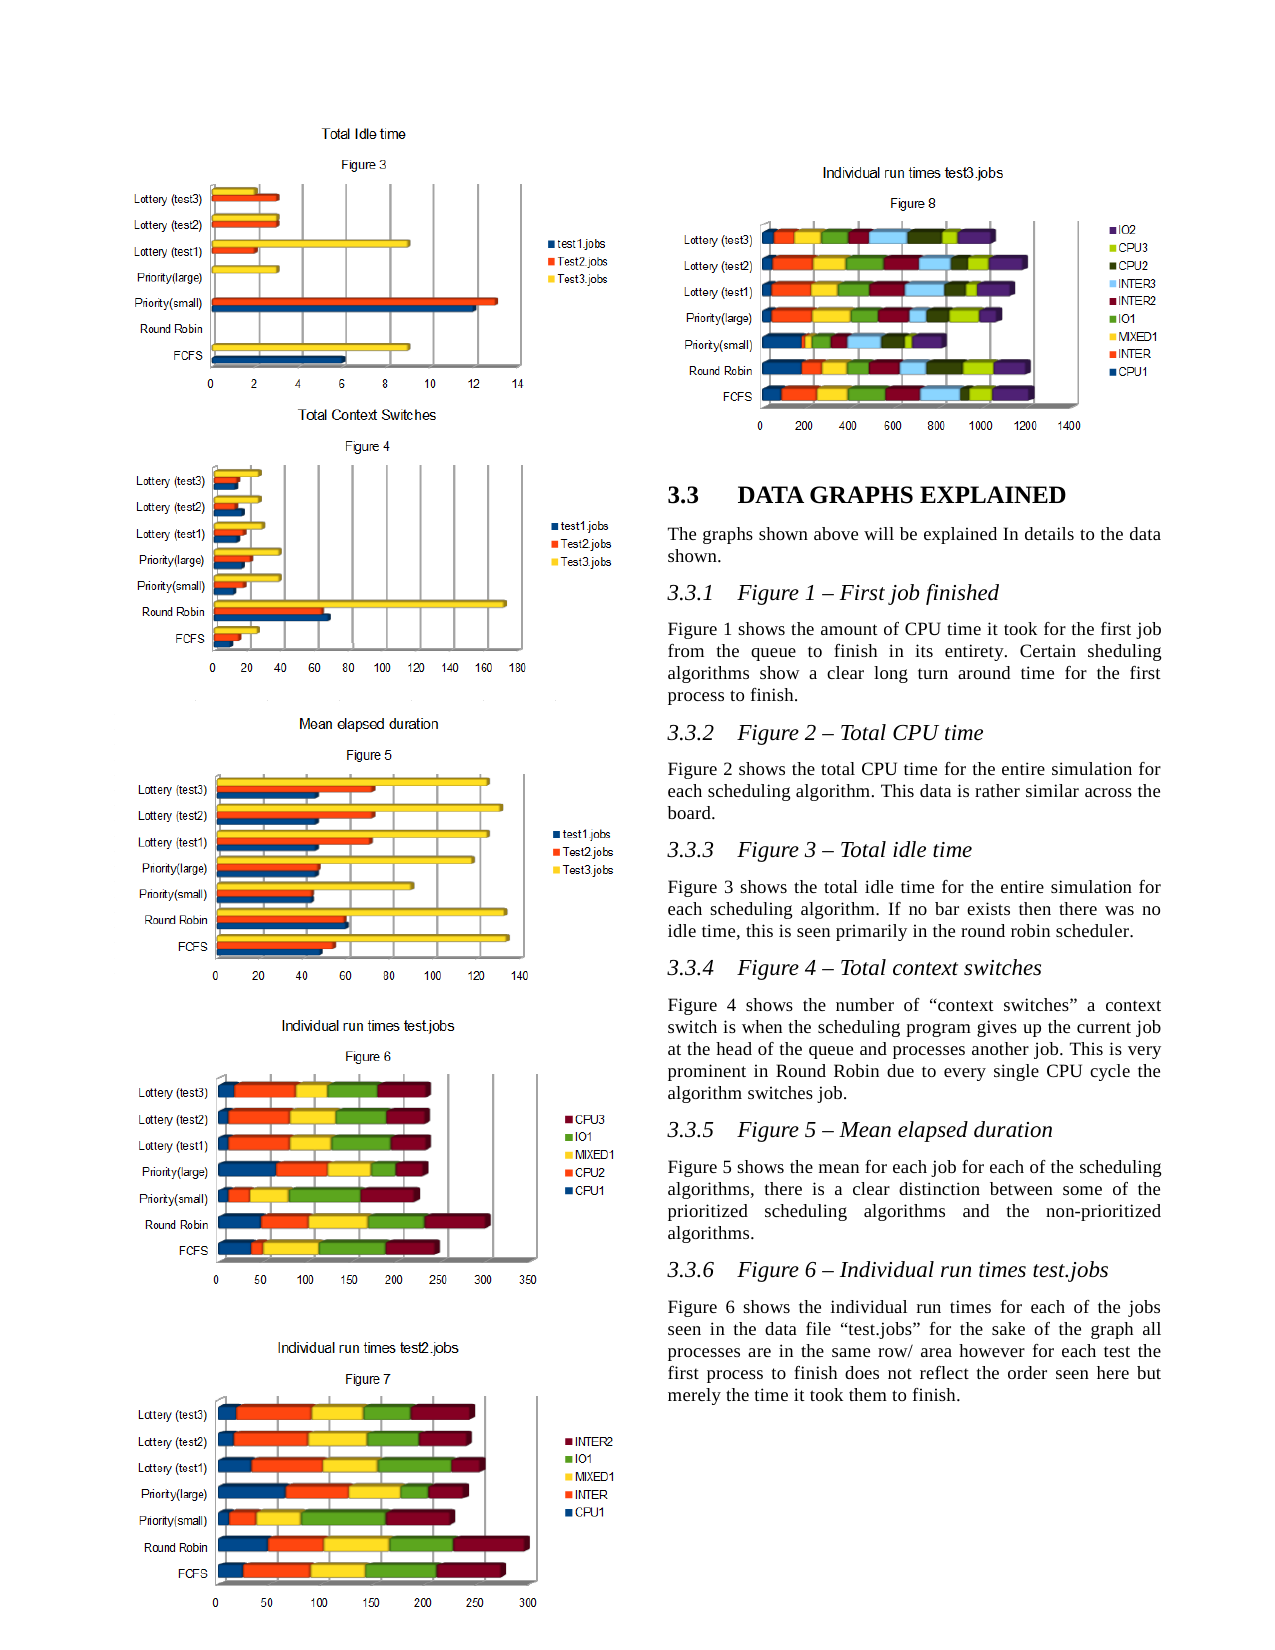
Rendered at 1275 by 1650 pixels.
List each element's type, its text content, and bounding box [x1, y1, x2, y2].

subtitle Figure 3 – Total idle time [667, 836, 1162, 863]
subtitle Figure 1 – First job finished [667, 578, 1162, 605]
text Figure 5 shows the mean for each job for each of the scheduling algorithms, there is a clear distinction between some of the prioritized scheduling algorithms and the non-prioritized algorithms. [667, 1155, 1162, 1243]
text Figure 4 shows the number of “context switches” a context switch is when the scheduling program gives up the current job at the head of the queue and processes another job. This is very prominent in Round Robin due to every single CPU cycle the algorithm switches job. [667, 993, 1162, 1103]
text Figure 1 shows the amount of CPU time it took for the first job from the queue to finish in its entirety. Certain sheduling algorithms show a clear long turn around time for the first process to finish. [667, 618, 1162, 706]
subtitle Figure 6 – Individual run times test.jobs [667, 1256, 1162, 1282]
subtitle Figure 5 – Mean elapsed duration [667, 1116, 1162, 1143]
subtitle Figure 2 – Total CPU time [667, 718, 1162, 745]
text Figure 3 shows the total idle time for the entire simulation for each scheduling algorithm. If no bar exists then there was no idle time, this is seen primarily in the round robin scheduler. [667, 875, 1162, 942]
picture [112, 112, 613, 394]
text The graphs shown above will be explained In details to the data shown. [667, 522, 1162, 566]
subtitle DATA GRAPHS EXPLAINED [667, 480, 1162, 509]
subtitle Figure 4 – Total context switches [667, 954, 1162, 981]
text Figure 2 shows the total CPU time for the entire simulation for each scheduling algorithm. This data is rather similar across the board. [667, 757, 1162, 824]
text Figure 6 shows the individual run times for each of the jobs seen in the data file “test.jobs” for the sake of the graph all processes are in the same row/ area however for each test the first process to finish does not reflect the order seen here but merely the time it took them to finish. [667, 1295, 1162, 1405]
